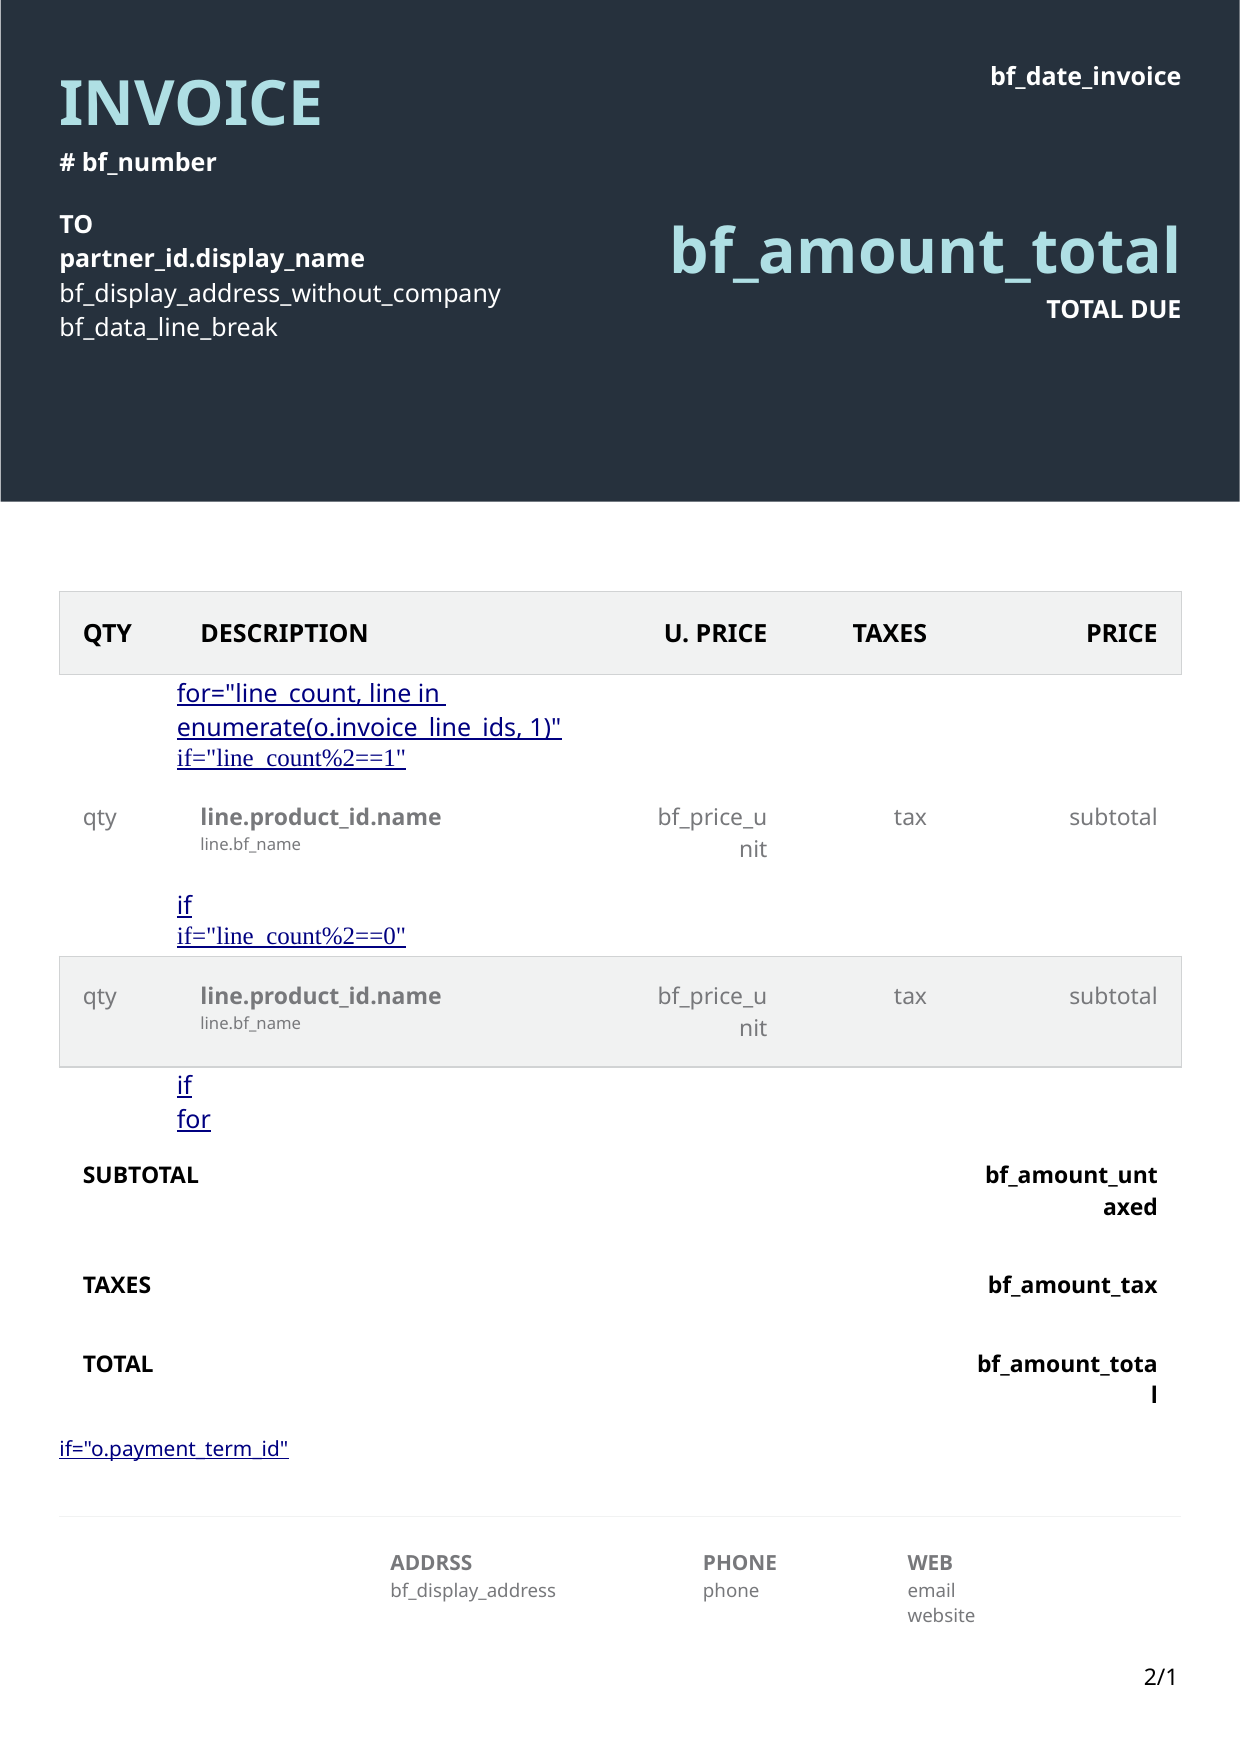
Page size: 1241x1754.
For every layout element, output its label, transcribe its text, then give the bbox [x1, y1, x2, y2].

table_cell TOTAL [59, 1324, 950, 1434]
text if="o.payment_term_id" [59, 1434, 1181, 1462]
table_cell [791, 1101, 950, 1136]
table_cell [950, 921, 1181, 956]
table_cell for [177, 1101, 620, 1136]
table_cell [791, 675, 950, 743]
table_cell qty [59, 778, 177, 887]
table_cell if [177, 1068, 620, 1101]
table_cell bf_amount_total [950, 1324, 1181, 1434]
table_cell [620, 888, 791, 921]
table_cell line.product_id.name line.bf_name [177, 957, 620, 1066]
table_cell tax [791, 957, 950, 1066]
table_cell [791, 1068, 950, 1101]
table_cell [59, 888, 177, 921]
table_cell [791, 744, 950, 778]
table_cell [59, 675, 177, 743]
table_header DESCRIPTION [177, 592, 620, 674]
table_cell qty [60, 957, 177, 1066]
table_cell bf_amount_tax [950, 1245, 1181, 1324]
table_cell [791, 888, 950, 921]
table_cell tax [791, 778, 950, 887]
table_cell [59, 921, 177, 956]
table_cell if="line_count%2==1" [177, 744, 620, 778]
table_cell SUBTOTAL [59, 1136, 950, 1245]
table_cell [620, 1101, 791, 1136]
table_cell for="line_count, line in enumerate(o.invoice_line_ids, 1)" [177, 675, 620, 743]
table_cell TAXES [59, 1245, 950, 1324]
table_cell [620, 921, 791, 956]
table_cell subtotal [950, 778, 1181, 887]
table_header PRICE [950, 592, 1181, 674]
table_cell [950, 675, 1181, 743]
table_cell bf_price_unit [620, 957, 791, 1066]
table_cell [791, 921, 950, 956]
table_cell [620, 1068, 791, 1101]
table_cell bf_price_unit [620, 778, 791, 887]
table_cell subtotal [950, 957, 1181, 1066]
table_header QTY [60, 592, 177, 674]
table_cell [950, 1101, 1181, 1136]
table_header U. PRICE [620, 592, 791, 674]
table_cell line.product_id.name line.bf_name [177, 778, 620, 887]
table_cell if="line_count%2==0" [177, 921, 620, 956]
table_cell [950, 1068, 1181, 1101]
table_cell [59, 1068, 177, 1101]
table_cell [59, 1101, 177, 1136]
table_cell [950, 888, 1181, 921]
table_header TAXES [791, 592, 950, 674]
table_cell [620, 744, 791, 778]
table_cell [59, 744, 177, 778]
table_cell bf_amount_untaxed [950, 1136, 1181, 1245]
table_cell [620, 675, 791, 743]
table_cell if [177, 888, 620, 921]
table_cell [950, 744, 1181, 778]
